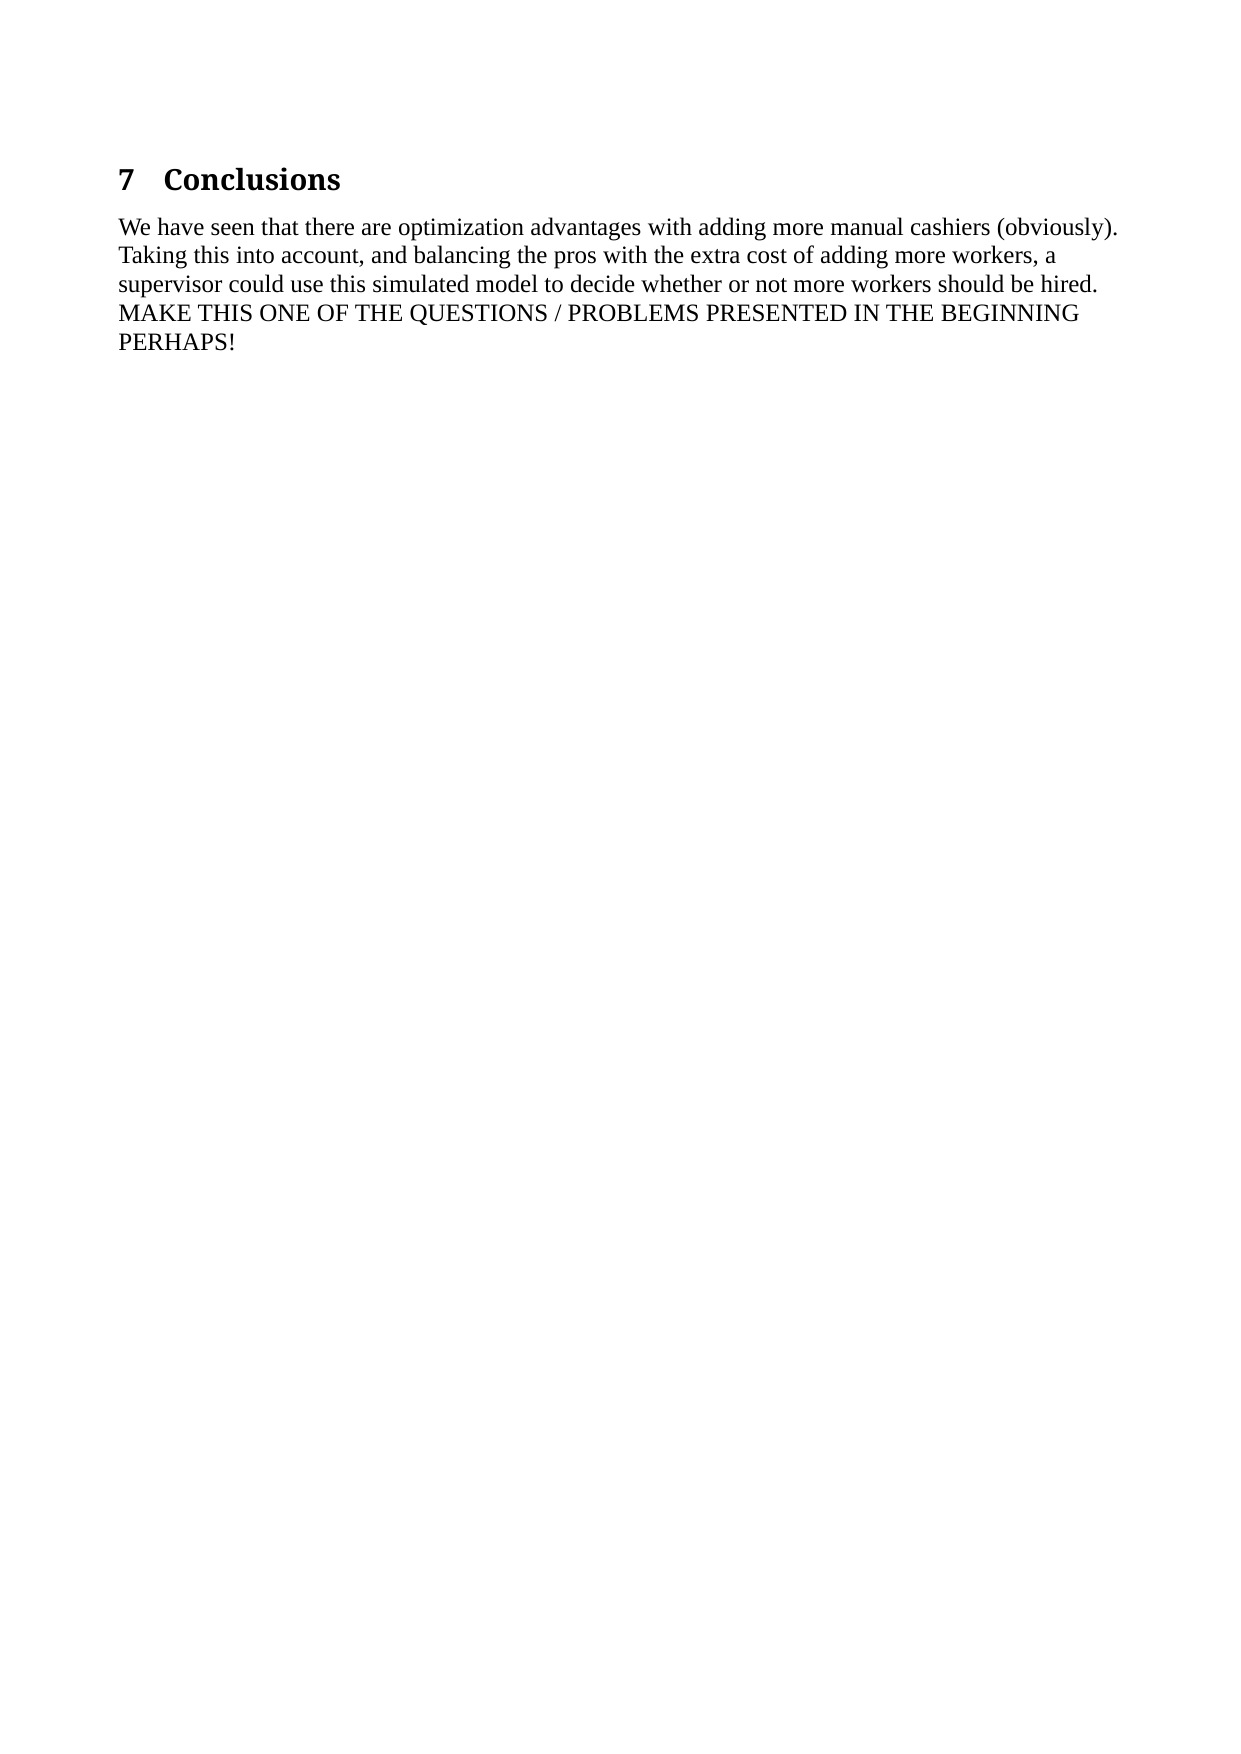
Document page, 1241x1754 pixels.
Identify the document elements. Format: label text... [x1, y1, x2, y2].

text We have seen that there are optimization advantages with adding more manual cashiers (obviously). Taking this into account, and balancing the pros with the extra cost of adding more workers, a supervisor could use this simulated model to decide whether or not more workers should be hired. MAKE THIS ONE OF THE QUESTIONS / PROBLEMS PRESENTED IN THE BEGINNING PERHAPS! [118, 212, 1122, 355]
subtitle Conclusions [118, 159, 1122, 199]
